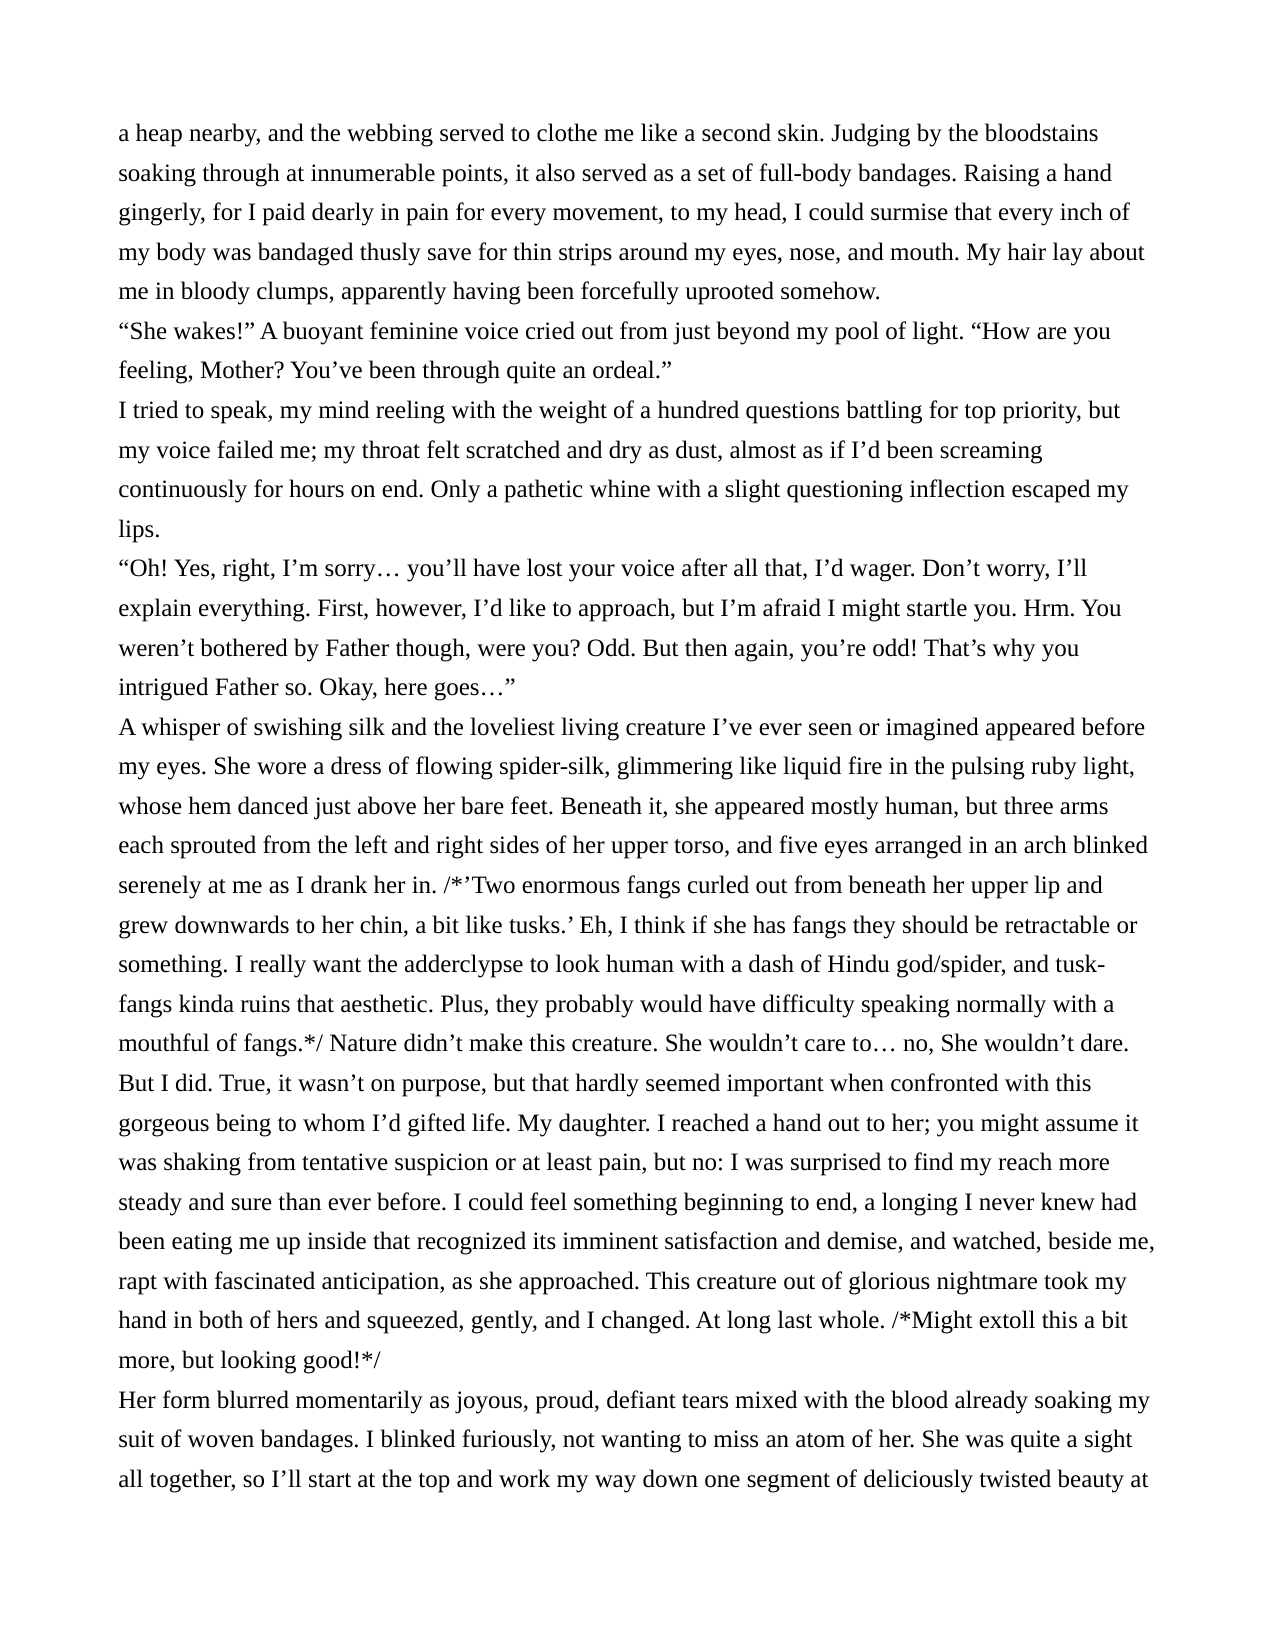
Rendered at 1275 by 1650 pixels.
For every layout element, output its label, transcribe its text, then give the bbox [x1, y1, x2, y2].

text I tried to speak, my mind reeling with the weight of a hundred questions battling for top priority, but my voice failed me; my throat felt scratched and dry as dust, almost as if I’d been screaming continuously for hours on end. Only a pathetic whine with a slight questioning inflection escaped my lips. [118, 395, 1157, 543]
text “Oh! Yes, right, I’m sorry… you’ll have lost your voice after all that, I’d wager. Don’t worry, I’ll explain everything. First, however, I’d like to approach, but I’m afraid I might startle you. Hrm. You weren’t bothered by Father though, were you? Odd. But then again, you’re odd! That’s why you intrigued Father so. Okay, here goes…” [118, 553, 1157, 701]
text “She wakes!” A buoyant feminine voice cried out from just beyond my pool of light. “How are you feeling, Mother? You’ve been through quite an ordeal.” [118, 316, 1157, 384]
text a heap nearby, and the webbing served to clothe me like a second skin. Judging by the bloodstains soaking through at innumerable points, it also served as a set of full-body bandages. Raising a hand gingerly, for I paid dearly in pain for every movement, to my head, I could surmise that every inch of my body was bandaged thusly save for thin strips around my eyes, nose, and mouth. My hair lay about me in bloody clumps, apparently having been forcefully uprooted somehow. [118, 118, 1157, 305]
text Her form blurred momentarily as joyous, proud, defiant tears mixed with the blood already soaking my suit of woven bandages. I blinked furiously, not wanting to miss an atom of her. She was quite a sight all together, so I’ll start at the top and work my way down one segment of deliciously twisted beauty at [118, 1385, 1157, 1493]
text A whisper of swishing silk and the loveliest living creature I’ve ever seen or imagined appeared before my eyes. She wore a dress of flowing spider-silk, glimmering like liquid fire in the pulsing ruby light, whose hem danced just above her bare feet. Beneath it, she appeared mostly human, but three arms each sprouted from the left and right sides of her upper torso, and five eyes arranged in an arch blinked serenely at me as I drank her in. /*’Two enormous fangs curled out from beneath her upper lip and grew downwards to her chin, a bit like tusks.’ Eh, I think if she has fangs they should be retractable or something. I really want the adderclypse to look human with a dash of Hindu god/spider, and tusk-fangs kinda ruins that aesthetic. Plus, they probably would have difficulty speaking normally with a mouthful of fangs.*/ Nature didn’t make this creature. She wouldn’t care to… no, She wouldn’t dare. But I did. True, it wasn’t on purpose, but that hardly seemed important when confronted with this gorgeous being to whom I’d gifted life. My daughter. I reached a hand out to her; you might assume it was shaking from tentative suspicion or at least pain, but no: I was surprised to find my reach more steady and sure than ever before. I could feel something beginning to end, a longing I never knew had been eating me up inside that recognized its imminent satisfaction and demise, and watched, beside me, rapt with fascinated anticipation, as she approached. This creature out of glorious nightmare took my hand in both of hers and squeezed, gently, and I changed. At long last whole. /*Might extoll this a bit more, but looking good!*/ [118, 712, 1157, 1374]
